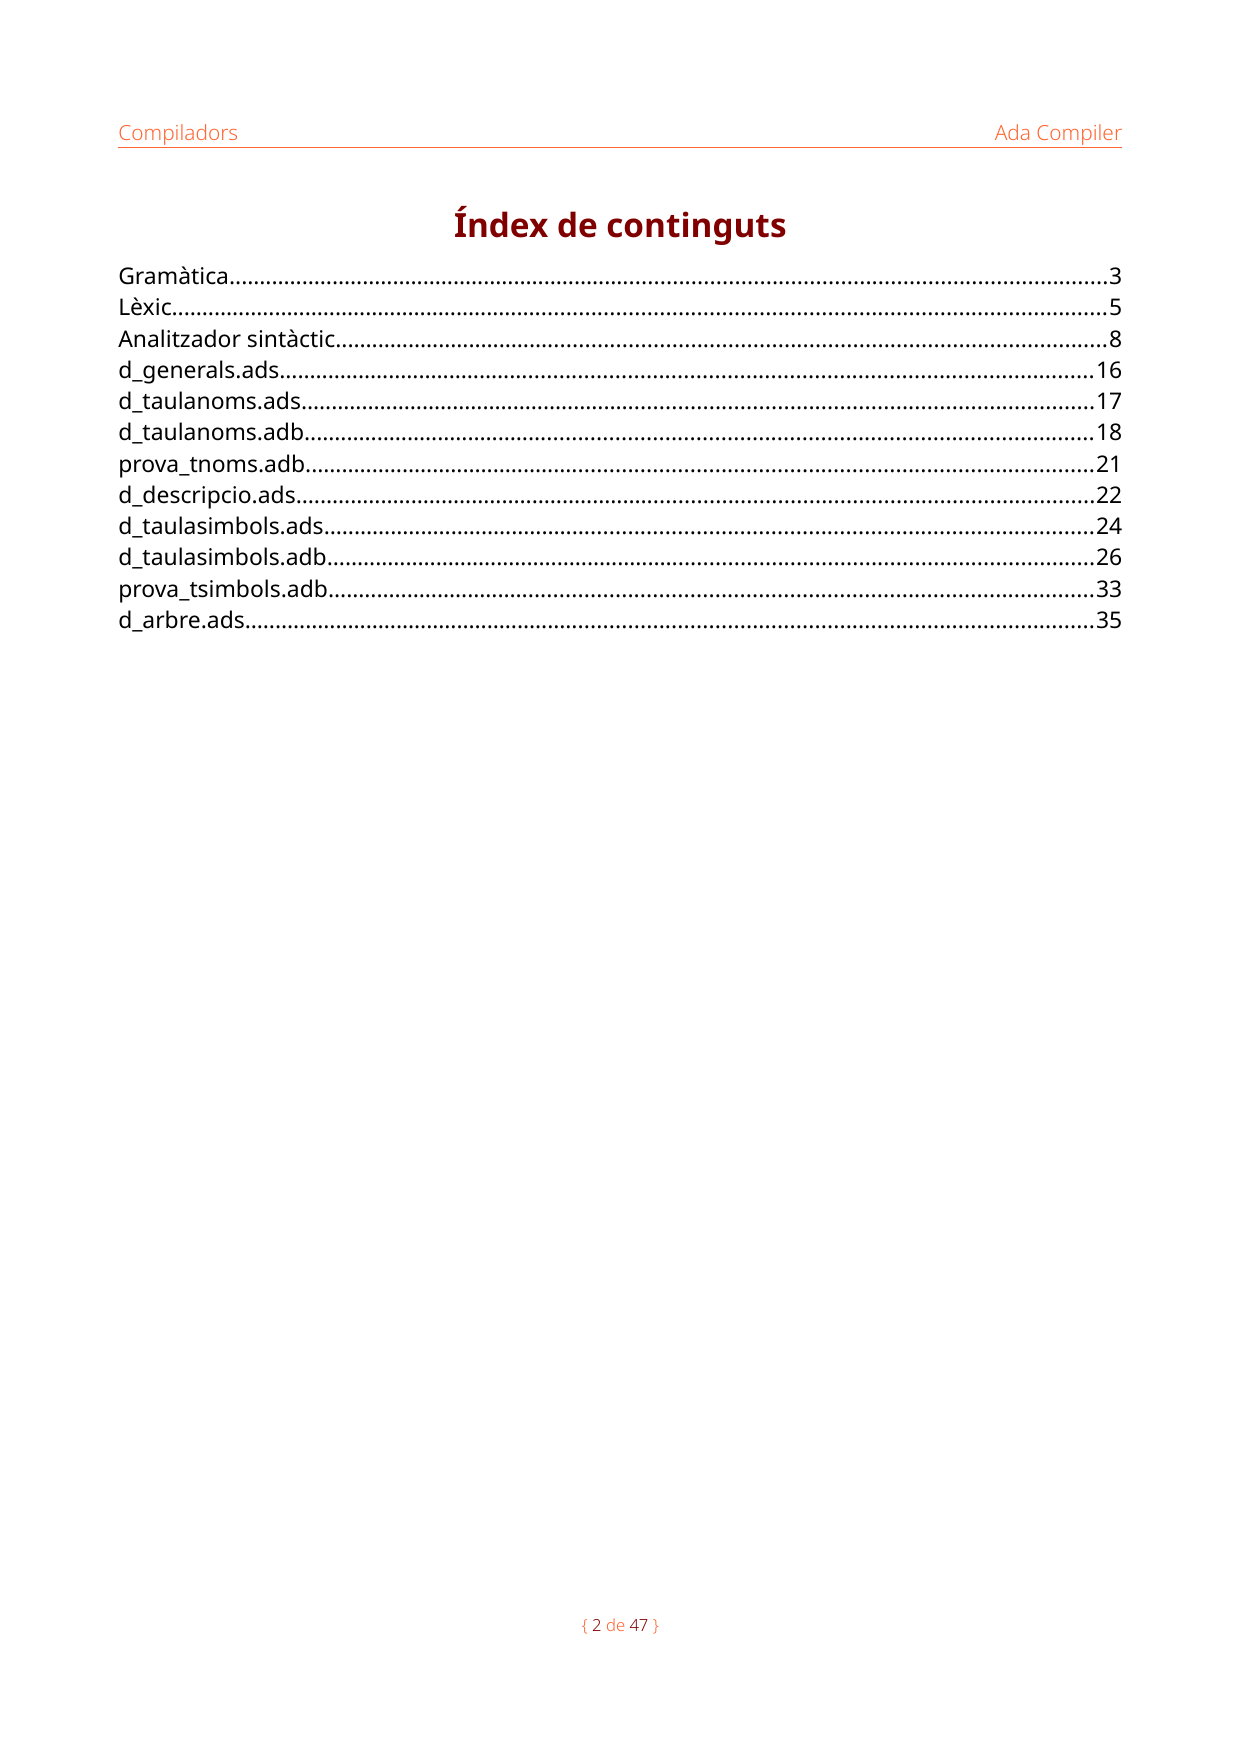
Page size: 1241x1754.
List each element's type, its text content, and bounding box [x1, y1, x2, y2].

text d_taulasimbols.adb 26 [118, 541, 1122, 572]
text prova_tnoms.adb 21 [118, 447, 1122, 479]
text Lèxic 5 [118, 291, 1122, 322]
text prova_tsimbols.adb 33 [118, 572, 1122, 604]
text Analitzador sintàctic 8 [118, 322, 1122, 354]
subtitle Índex de continguts [118, 202, 1122, 247]
text d_descripcio.ads 22 [118, 479, 1122, 510]
text d_generals.ads 16 [118, 354, 1122, 385]
text d_taulanoms.ads 17 [118, 385, 1122, 416]
text d_arbre.ads 35 [118, 604, 1122, 635]
text d_taulanoms.adb 18 [118, 416, 1122, 447]
text Gramàtica 3 [118, 260, 1122, 291]
text d_taulasimbols.ads 24 [118, 510, 1122, 541]
